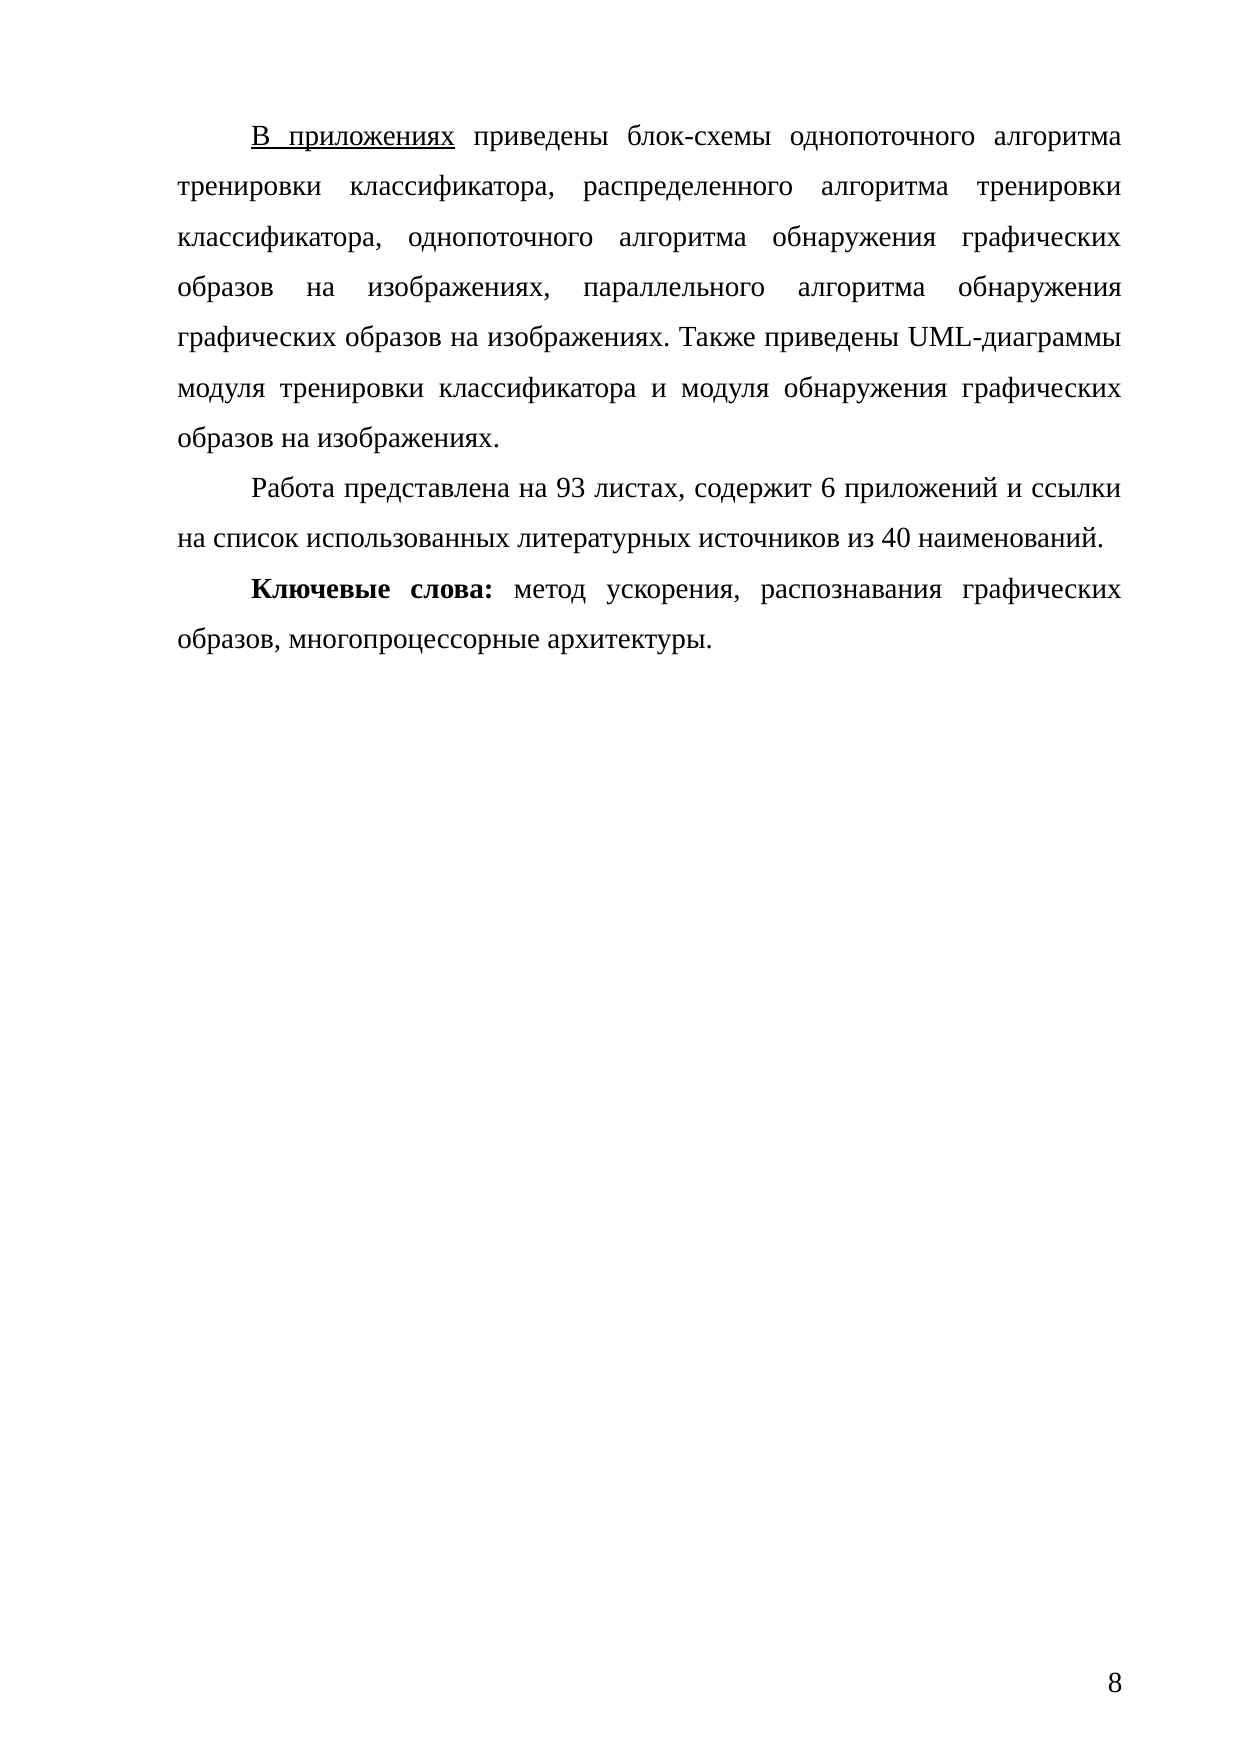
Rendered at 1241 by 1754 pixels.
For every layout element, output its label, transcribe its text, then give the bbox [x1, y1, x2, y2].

text Ключевые слова: метод ускорения, распознавания графических образов, многопроцессорные архитектуры. [177, 571, 1122, 655]
text В приложениях приведены блок-схемы однопоточного алгоритма тренировки классификатора, распределенного алгоритма тренировки классификатора, однопоточного алгоритма обнаружения графических образов на изображениях, параллельного алгоритма обнаружения графических образов на изображениях. Также приведены UML-диаграммы модуля тренировки классификатора и модуля обнаружения графических образов на изображениях. [177, 118, 1122, 453]
text Работа представлена на 93 листах, содержит 6 приложений и ссылки на список использованных литературных источников из 40 наименований. [177, 470, 1122, 554]
